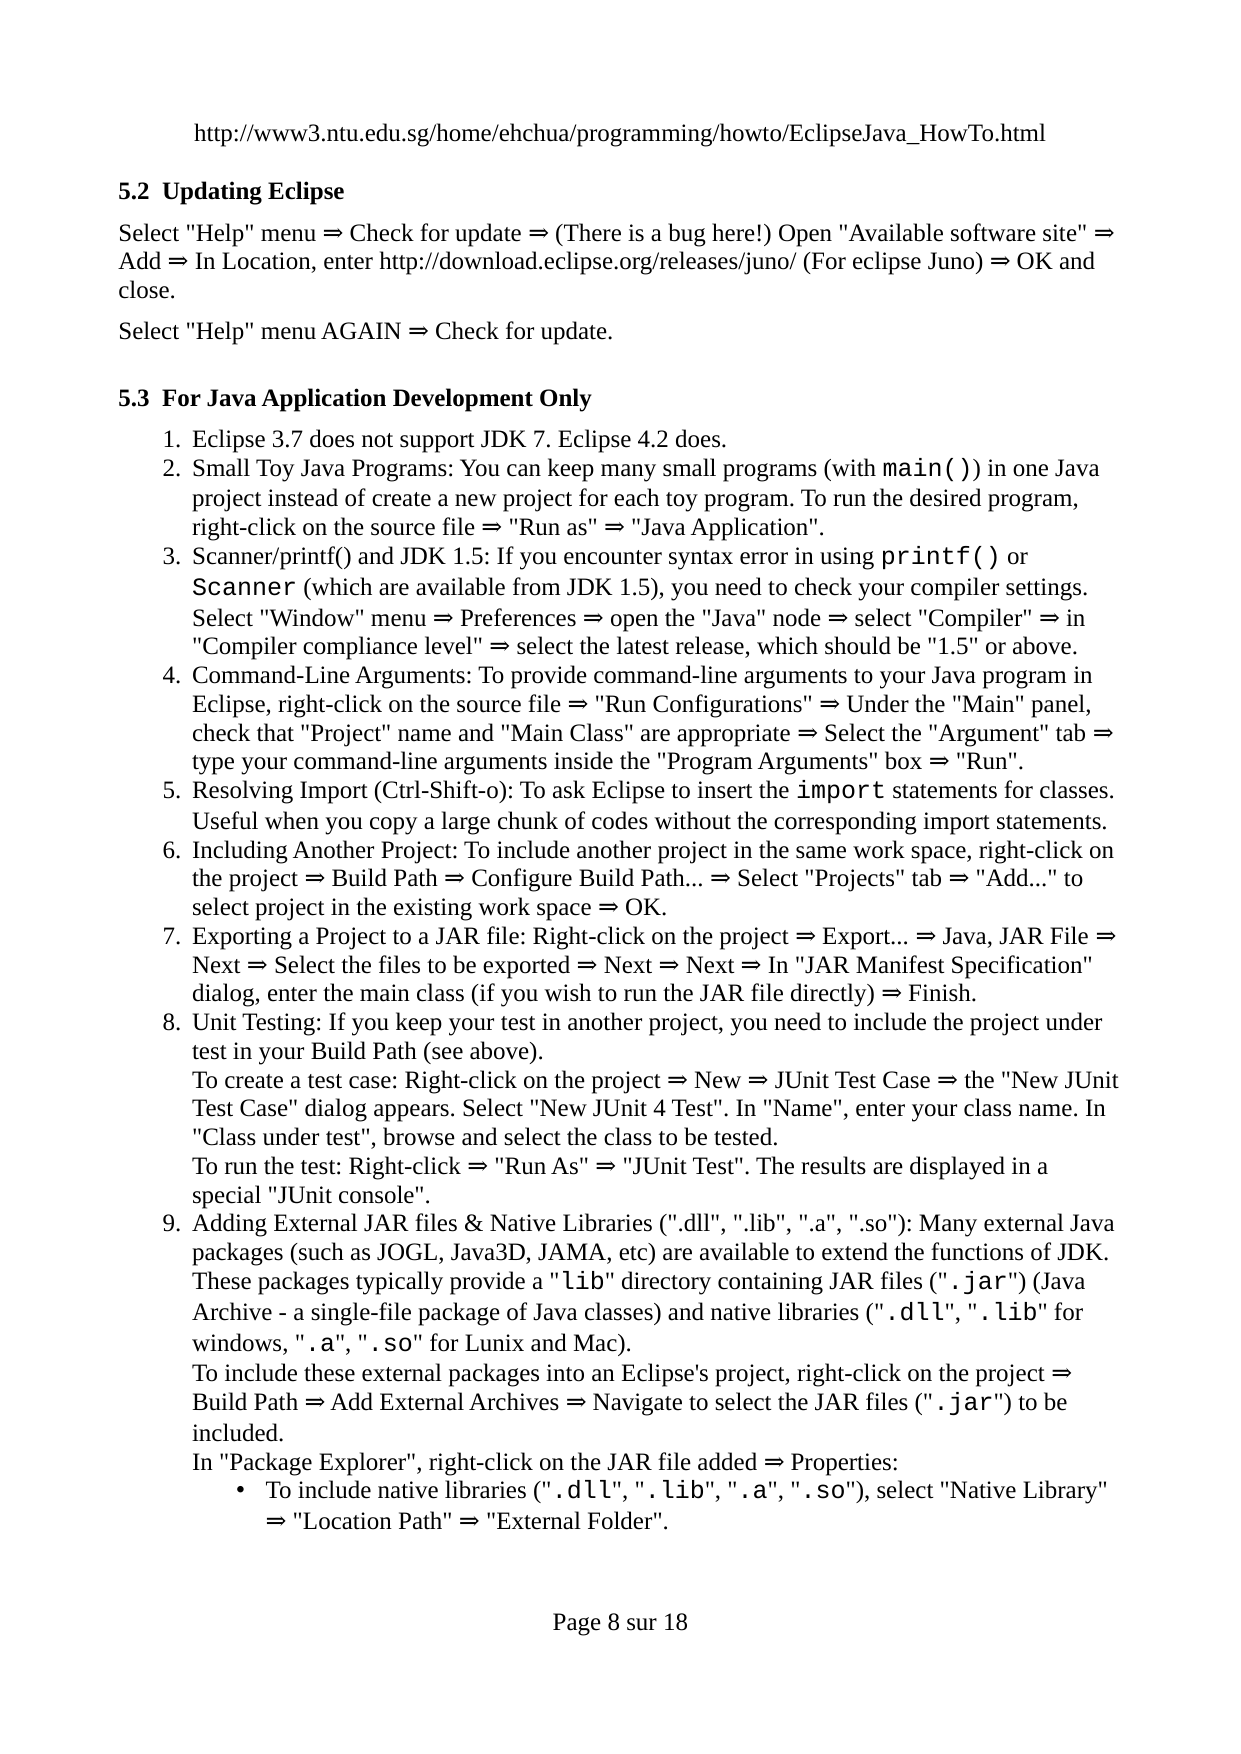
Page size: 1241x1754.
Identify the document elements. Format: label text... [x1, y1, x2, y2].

list Exporting a Project to a JAR file: Right-click on the project ⇒ Export... ⇒ Java, JAR File ⇒ Next ⇒ Select the files to be exported ⇒ Next ⇒ Next ⇒ In "JAR Manifest Specification" dialog, enter the main class (if you wish to run the JAR file directly) ⇒ Finish. [162, 921, 1122, 1007]
list To include native libraries (".dll", ".lib", ".a", ".so"), select "Native Library" ⇒ "Location Path" ⇒ "External Folder". [236, 1476, 1122, 1535]
text Select "Help" menu AGAIN ⇒ Check for update. [118, 316, 1122, 345]
list Small Toy Java Programs: You can keep many small programs (with main()) in one Java project instead of create a new project for each toy program. To run the desired program, right-click on the source file ⇒ "Run as" ⇒ "Java Application". [162, 453, 1122, 541]
text Select "Help" menu ⇒ Check for update ⇒ (There is a bug here!) Open "Available software site" ⇒ Add ⇒ In Location, enter http://download.eclipse.org/releases/juno/ (For eclipse Juno) ⇒ OK and close. [118, 218, 1122, 304]
list Command-Line Arguments: To provide command-line arguments to your Java program in Eclipse, right-click on the source file ⇒ "Run Configurations" ⇒ Under the "Main" panel, check that "Project" name and "Main Class" are appropriate ⇒ Select the "Argument" tab ⇒ type your command-line arguments inside the "Program Arguments" box ⇒ "Run". [162, 660, 1122, 775]
list Including Another Project: To include another project in the same work space, right-click on the project ⇒ Build Path ⇒ Configure Build Path... ⇒ Select "Projects" tab ⇒ "Add..." to select project in the existing work space ⇒ OK. [162, 835, 1122, 921]
subtitle 5.3 For Java Application Development Only [118, 383, 1122, 411]
list Eclipse 3.7 does not support JDK 7. Eclipse 4.2 does. [162, 424, 1122, 453]
list Scanner/printf() and JDK 1.5: If you encounter syntax error in using printf() or Scanner (which are available from JDK 1.5), you need to check your compiler settings. Select "Window" menu ⇒ Preferences ⇒ open the "Java" node ⇒ select "Compiler" ⇒ in "Compiler compliance level" ⇒ select the latest release, which should be "1.5" or above. [162, 541, 1122, 660]
list Adding External JAR files & Native Libraries (".dll", ".lib", ".a", ".so"): Many external Java packages (such as JOGL, Java3D, JAMA, etc) are available to extend the functions of JDK. These packages typically provide a "lib" directory containing JAR files (".jar") (Java Archive - a single-file package of Java classes) and native libraries (".dll", ".lib" for windows, ".a", ".so" for Lunix and Mac). To include these external packages into an Eclipse's project, right-click on the project ⇒ Build Path ⇒ Add External Archives ⇒ Navigate to select the JAR files (".jar") to be included. In "Package Explorer", right-click on the JAR file added ⇒ Properties: [162, 1208, 1122, 1476]
list Unit Testing: If you keep your test in another project, you need to include the project under test in your Build Path (see above). To create a test case: Right-click on the project ⇒ New ⇒ JUnit Test Case ⇒ the "New JUnit Test Case" dialog appears. Select "New JUnit 4 Test". In "Name", enter your class name. In "Class under test", browse and select the class to be tested. To run the test: Right-click ⇒ "Run As" ⇒ "JUnit Test". The results are displayed in a special "JUnit console". [162, 1007, 1122, 1208]
list Resolving Import (Ctrl-Shift-o): To ask Eclipse to insert the import statements for classes. Useful when you copy a large chunk of codes without the corresponding import statements. [162, 775, 1122, 835]
subtitle 5.2 Updating Eclipse [118, 176, 1122, 205]
